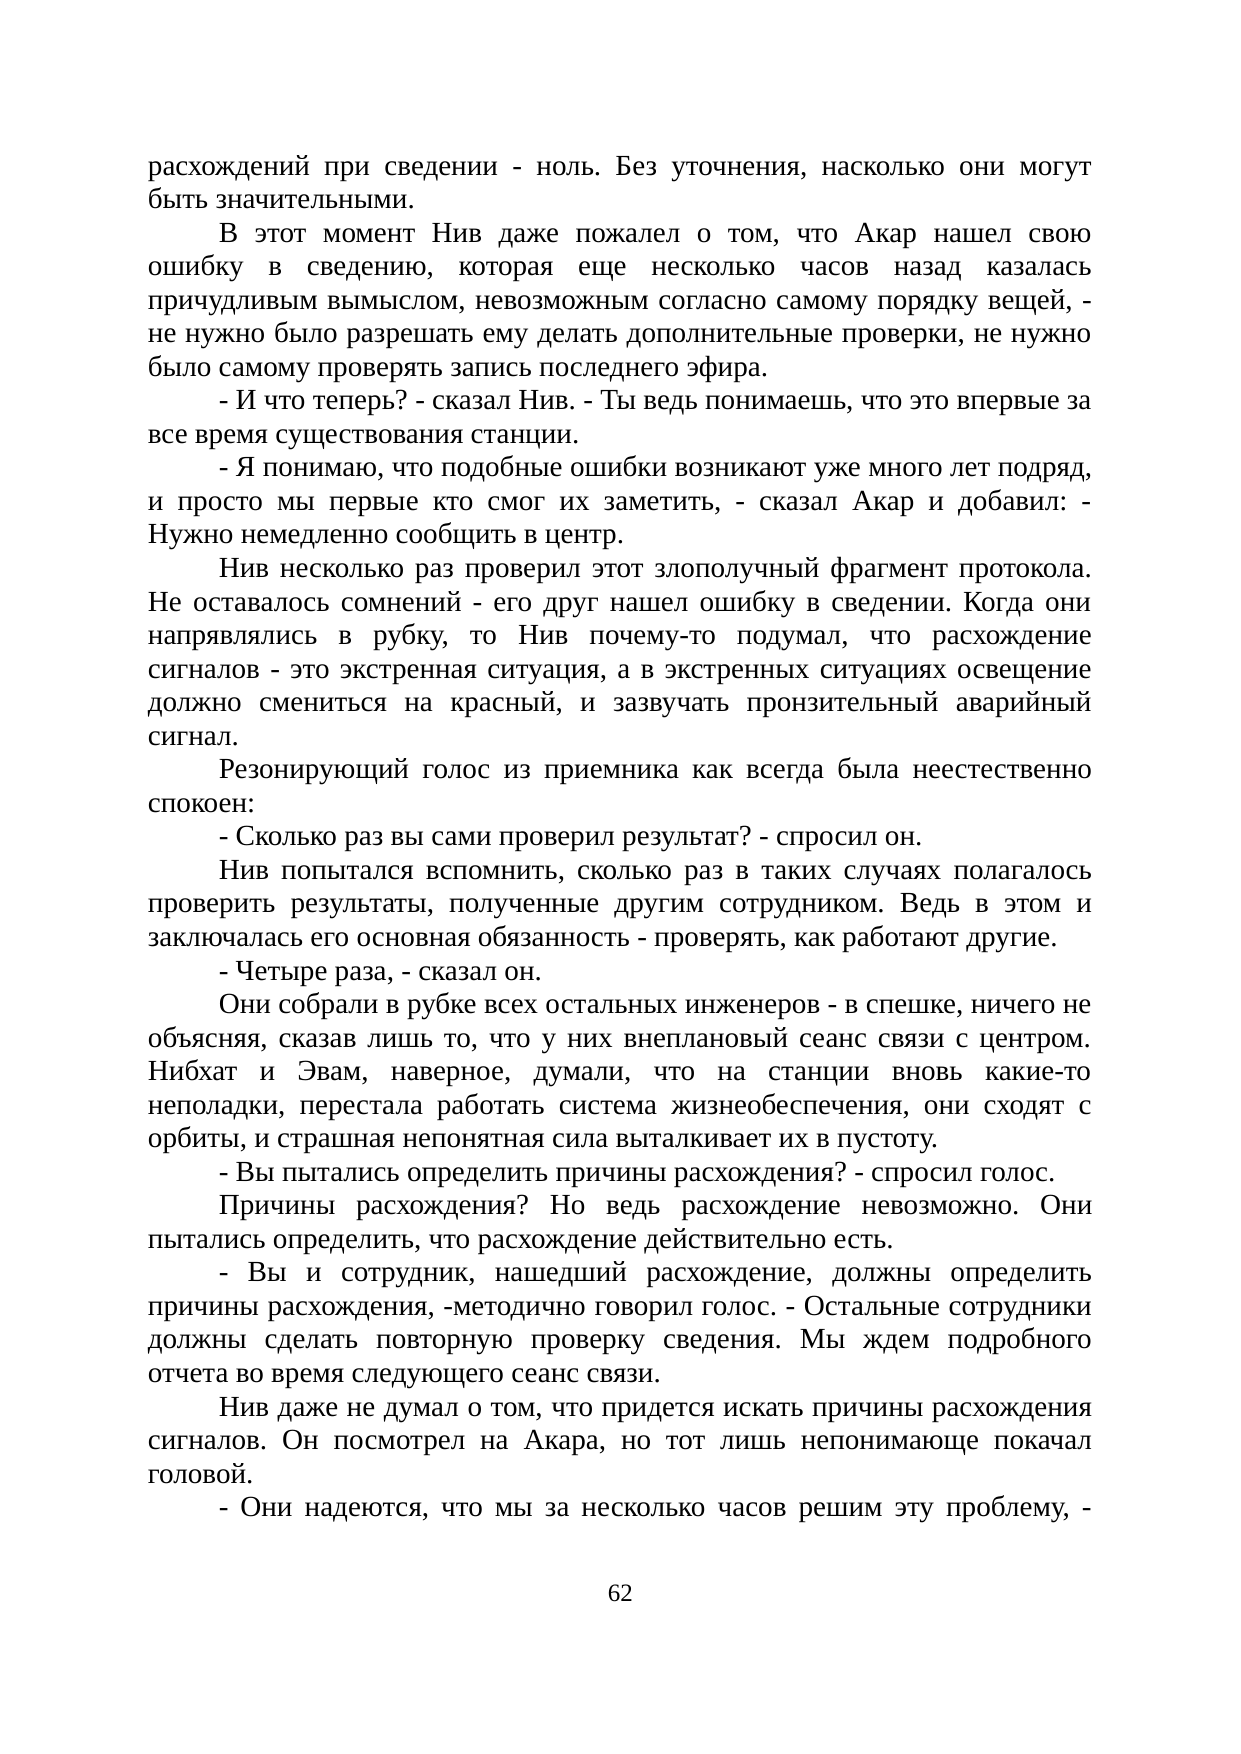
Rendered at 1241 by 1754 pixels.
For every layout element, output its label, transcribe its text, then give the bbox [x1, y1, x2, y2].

text - Четыре раза, - сказал он. [148, 953, 1093, 986]
text - И что теперь? - сказал Нив. - Ты ведь понимаешь, что это впервые за все время существования станции. [148, 382, 1093, 449]
text Нив попытался вспомнить, сколько раз в таких случаях полагалось проверить результаты, полученные другим сотрудником. Ведь в этом и заключалась его основная обязанность - проверять, как работают другие. [148, 852, 1093, 953]
text Причины расхождения? Но ведь расхождение невозможно. Они пытались определить, что расхождение действительно есть. [148, 1187, 1093, 1254]
text - Сколько раз вы сами проверил результат? - спросил он. [148, 818, 1093, 852]
text - Вы и сотрудник, нашедший расхождение, должны определить причины расхождения, -методично говорил голос. - Остальные сотрудники должны сделать повторную проверку сведения. Мы ждем подробного отчета во время следующего сеанс связи. [148, 1254, 1093, 1389]
text Нив несколько раз проверил этот злополучный фрагмент протокола. Не оставалось сомнений - его друг нашел ошибку в сведении. Когда они напрявлялись в рубку, то Нив почему-то подумал, что расхождение сигналов - это экстренная ситуация, а в экстренных ситуациях освещение должно смениться на красный, и зазвучать пронзительный аварийный сигнал. [148, 550, 1093, 751]
text В этот момент Нив даже пожалел о том, что Акар нашел свою ошибку в сведению, которая еще несколько часов назад казалась причудливым вымыслом, невозможным согласно самому порядку вещей, - не нужно было разрешать ему делать дополнительные проверки, не нужно было самому проверять запись последнего эфира. [148, 215, 1093, 382]
text расхождений при сведении - ноль. Без уточнения, насколько они могут быть значительными. [148, 148, 1093, 215]
text Они собрали в рубке всех остальных инженеров - в спешке, ничего не объясняя, сказав лишь то, что у них внеплановый сеанс связи с центром. Нибхат и Эвам, наверное, думали, что на станции вновь какие-то неполадки, перестала работать система жизнеобеспечения, они сходят с орбиты, и страшная непонятная сила выталкивает их в пустоту. [148, 986, 1093, 1154]
text - Вы пытались определить причины расхождения? - спросил голос. [148, 1154, 1093, 1187]
text - Я понимаю, что подобные ошибки возникают уже много лет подряд, и просто мы первые кто смог их заметить, - сказал Акар и добавил: - Нужно немедленно сообщить в центр. [148, 449, 1093, 550]
text - Они надеются, что мы за несколько часов решим эту проблему, [148, 1489, 1093, 1523]
text Нив даже не думал о том, что придется искать причины расхождения сигналов. Он посмотрел на Акара, но тот лишь непонимающе покачал головой. [148, 1389, 1093, 1489]
text Резонирующий голос из приемника как всегда была неестественно спокоен: [148, 751, 1093, 818]
